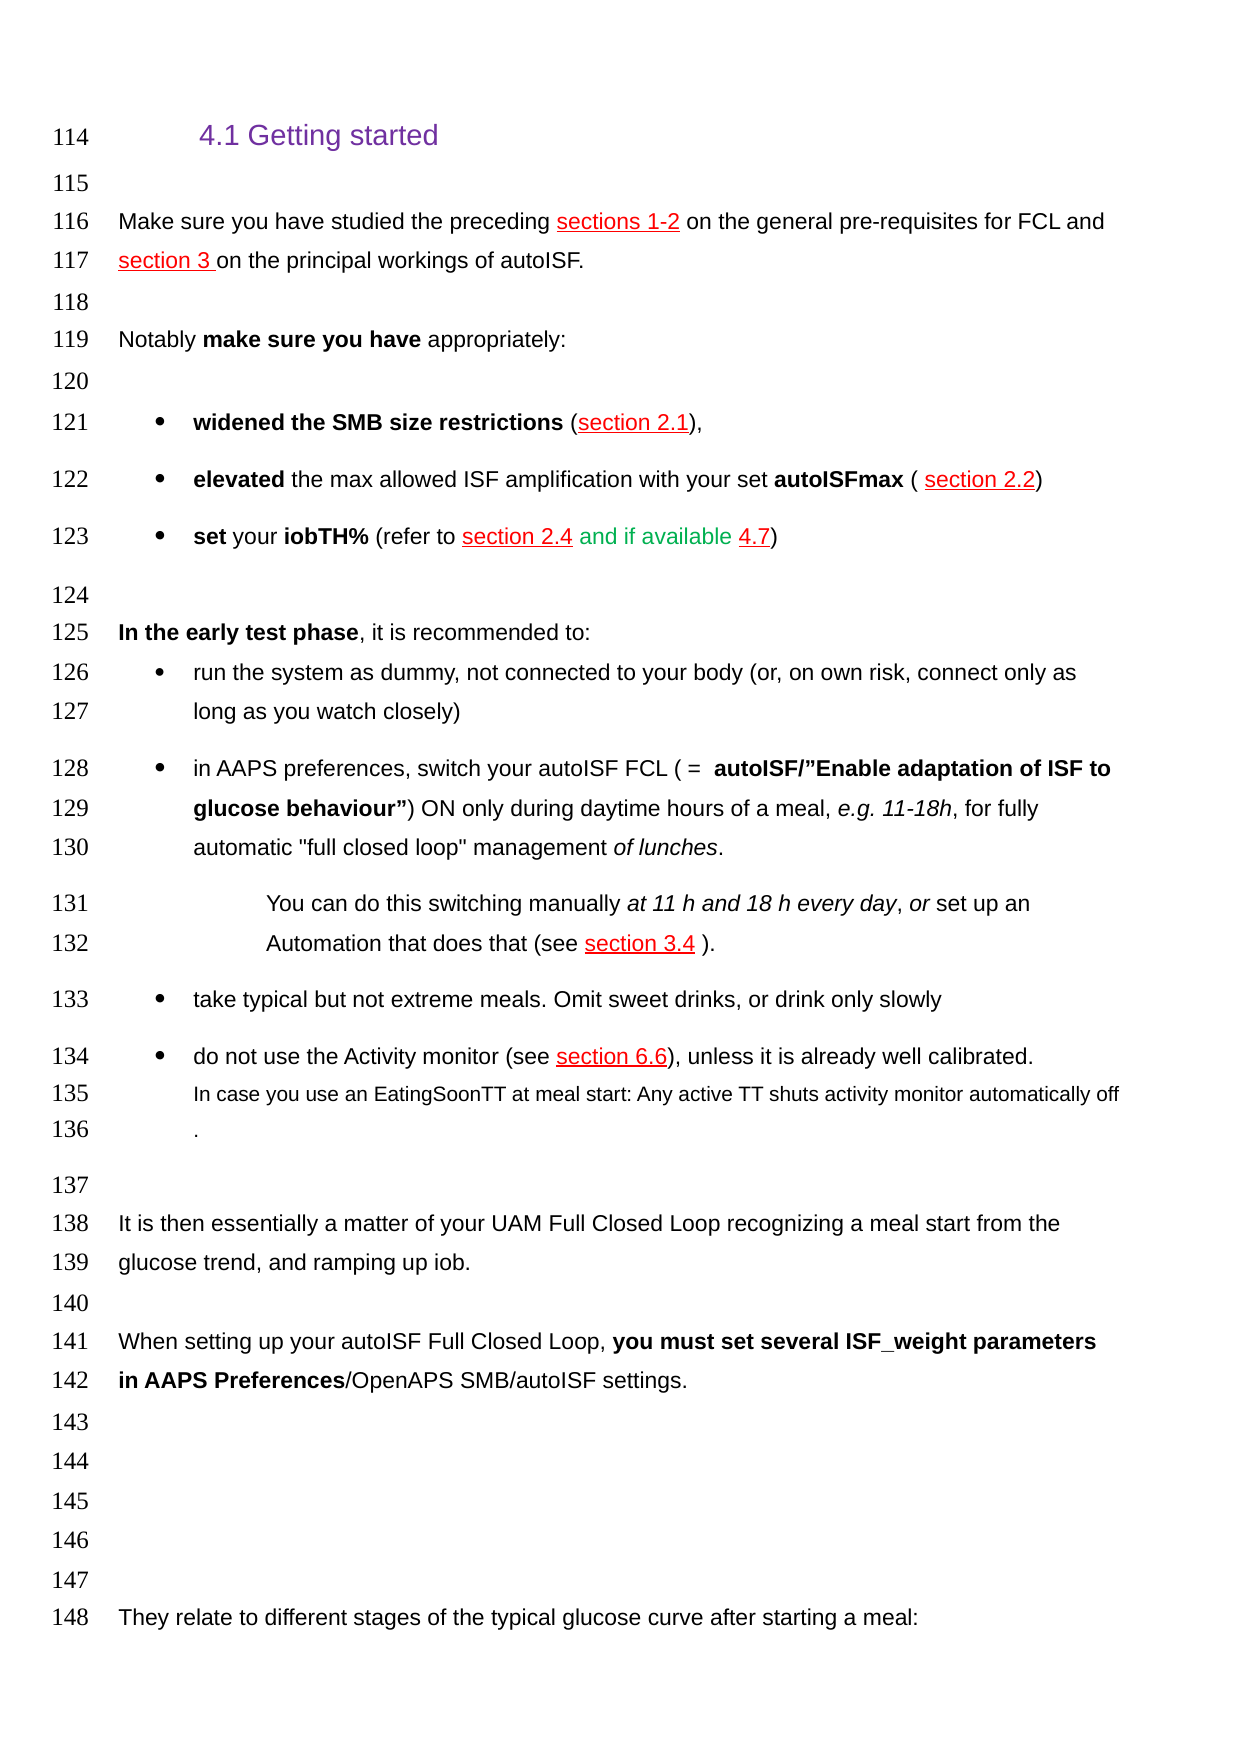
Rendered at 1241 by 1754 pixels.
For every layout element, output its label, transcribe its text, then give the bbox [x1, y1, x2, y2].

text In the early test phase, it is recommended to: [118, 619, 1122, 646]
list set your iobTH% (refer to section 2.4 and if available 4.7) [156, 523, 1122, 550]
list in AAPS preferences, switch your autoISF FCL ( = autoISF/”Enable adaptation of ISF to glucose behaviour”) ON only during daytime hours of a meal, e.g. 11-18h, for fully automatic "full closed loop" management of lunches. [156, 754, 1122, 860]
text 4.1 Getting started [118, 118, 1122, 152]
text It is then essentially a matter of your UAM Full Closed Loop recognizing a meal start from the glucose trend, and ramping up iob. [118, 1209, 1122, 1275]
list take typical but not extreme meals. Omit sweet drinks, or drink only slowly [156, 986, 1122, 1013]
list do not use the Activity monitor (see section 6.6), unless it is already well calibrated. In case you use an EatingSoonTT at meal start: Any active TT shuts activity monitor automatically off . [156, 1043, 1122, 1141]
text When setting up your autoISF Full Closed Loop, you must set several ISF_weight parameters in AAPS Preferences/OpenAPS SMB/autoISF settings. [118, 1328, 1122, 1394]
text Notably make sure you have appropriately: [118, 326, 1122, 353]
text They relate to different stages of the typical glucose curve after starting a meal: [118, 1604, 1122, 1631]
list widened the SMB size restrictions (section 2.1), [156, 409, 1122, 436]
list run the system as dummy, not connected to your body (or, on own risk, connect only as long as you watch closely) [156, 659, 1122, 725]
list elevated the max allowed ISF amplification with your set autoISFmax ( section 2.2) [156, 466, 1122, 493]
text Make sure you have studied the preceding sections 1-2 on the general pre-requisites for FCL and section 3 on the principal workings of autoISF. [118, 208, 1122, 274]
list You can do this switching manually at 11 h and 18 h every day, or set up an Automation that does that (see section 3.4 ). [266, 890, 1122, 956]
